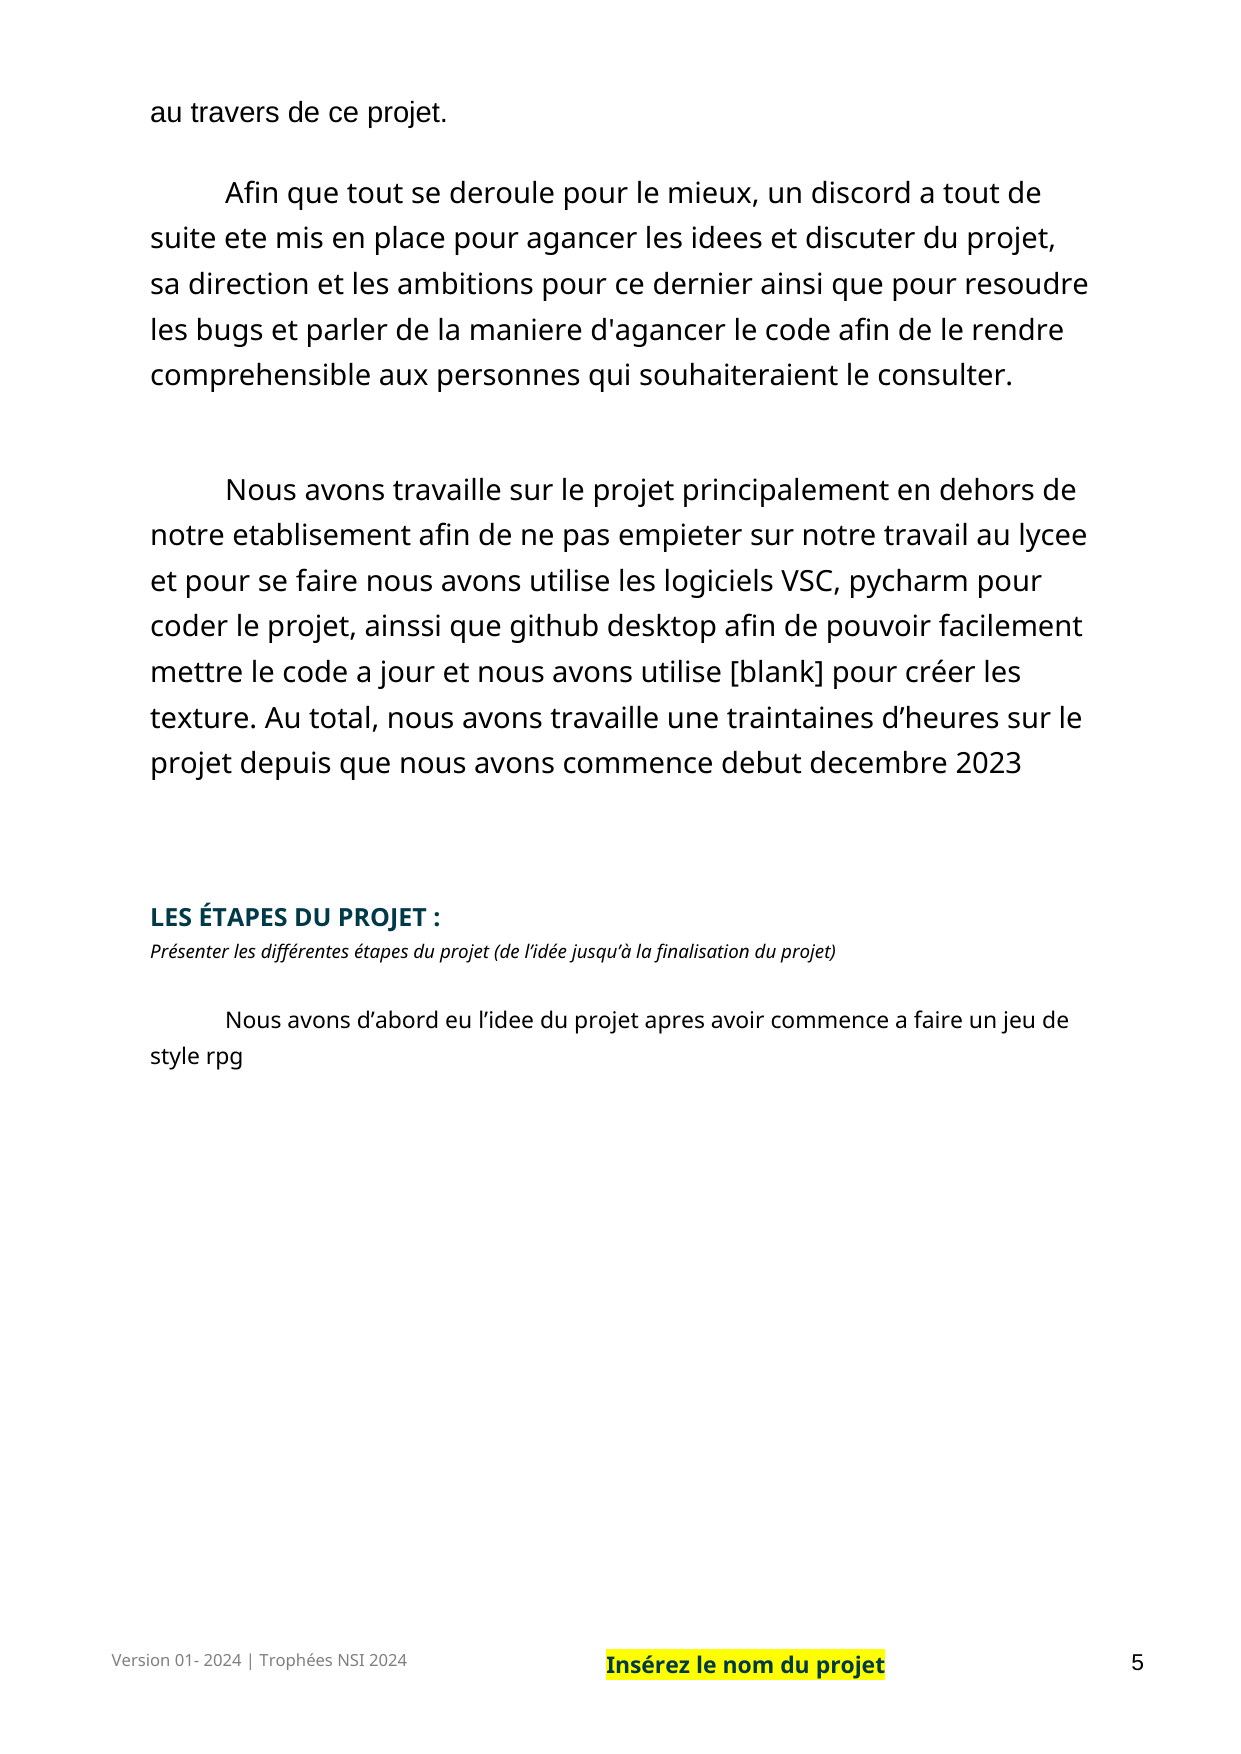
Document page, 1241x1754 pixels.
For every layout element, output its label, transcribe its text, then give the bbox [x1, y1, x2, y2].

text Afin que tout se deroule pour le mieux, un discord a tout de suite ete mis en place pour agancer les idees et discuter du projet, sa direction et les ambitions pour ce dernier ainsi que pour resoudre les bugs et parler de la maniere d'agancer le code afin de le rendre comprehensible aux personnes qui souhaiteraient le consulter. [150, 172, 1090, 394]
text Nous avons d’abord eu l’idee du projet apres avoir commence a faire un jeu de style rpg [150, 1004, 1090, 1071]
text LES ÉTAPES DU PROJET : [150, 899, 1090, 933]
text Nous avons travaille sur le projet principalement en dehors de notre etablisement afin de ne pas empieter sur notre travail au lycee et pour se faire nous avons utilise les logiciels VSC, pycharm pour coder le projet, ainssi que github desktop afin de pouvoir facilement mettre le code a jour et nous avons utilise [blank] pour créer les texture. Au total, nous avons travaille une traintaines d’heures sur le projet depuis que nous avons commence debut decembre 2023 [150, 469, 1090, 782]
text Présenter les différentes étapes du projet (de l’idée jusqu’à la finalisation du projet) [150, 938, 1090, 964]
text au travers de ce projet. [150, 95, 1090, 129]
